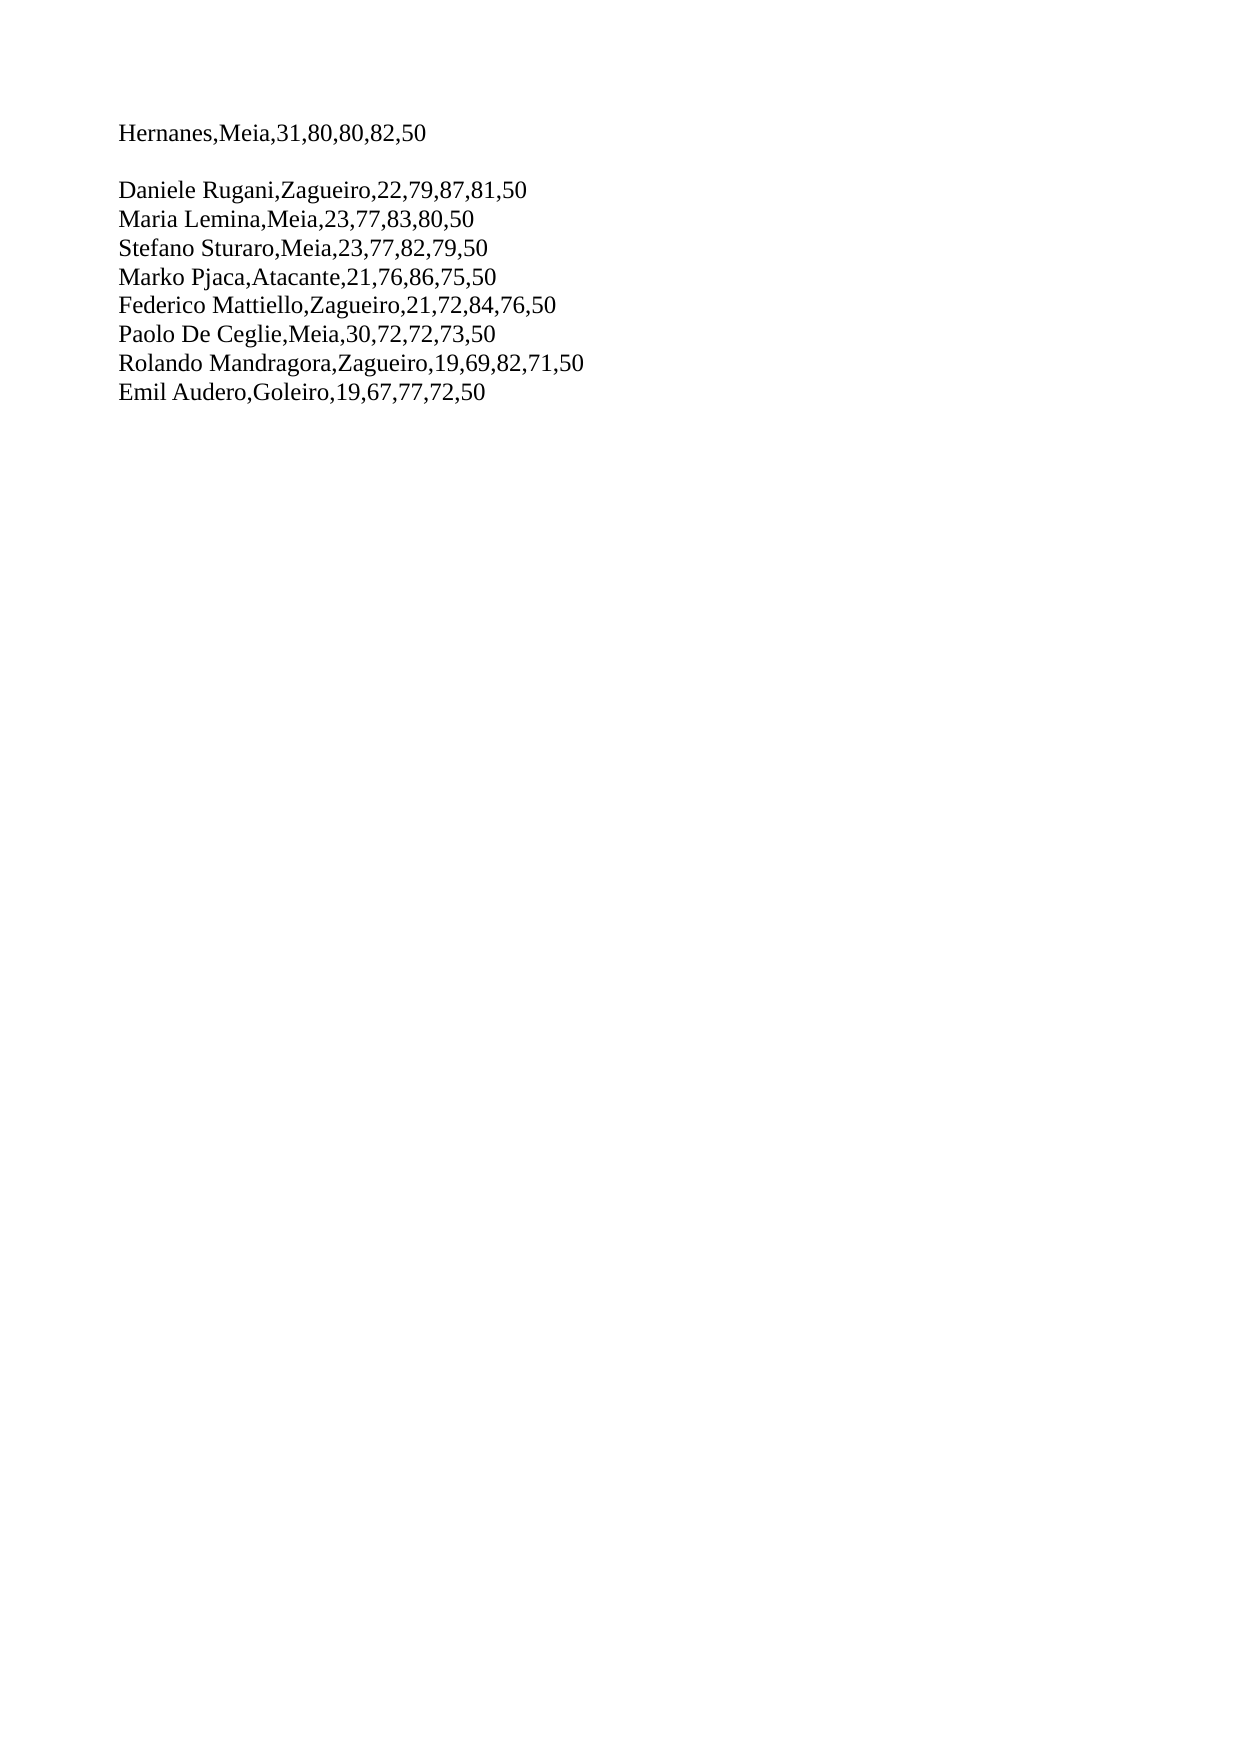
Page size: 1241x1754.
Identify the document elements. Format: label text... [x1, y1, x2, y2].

text Marko Pjaca,Atacante,21,76,86,75,50 [118, 262, 1122, 291]
text Stefano Sturaro,Meia,23,77,82,79,50 [118, 233, 1122, 262]
text Daniele Rugani,Zagueiro,22,79,87,81,50 [118, 176, 1122, 204]
text Hernanes,Meia,31,80,80,82,50 [118, 118, 1122, 147]
text Maria Lemina,Meia,23,77,83,80,50 [118, 204, 1122, 233]
text Federico Mattiello,Zagueiro,21,72,84,76,50 [118, 291, 1122, 319]
text Rolando Mandragora,Zagueiro,19,69,82,71,50 [118, 348, 1122, 377]
text Emil Audero,Goleiro,19,67,77,72,50 [118, 377, 1122, 406]
text Paolo De Ceglie,Meia,30,72,72,73,50 [118, 319, 1122, 348]
